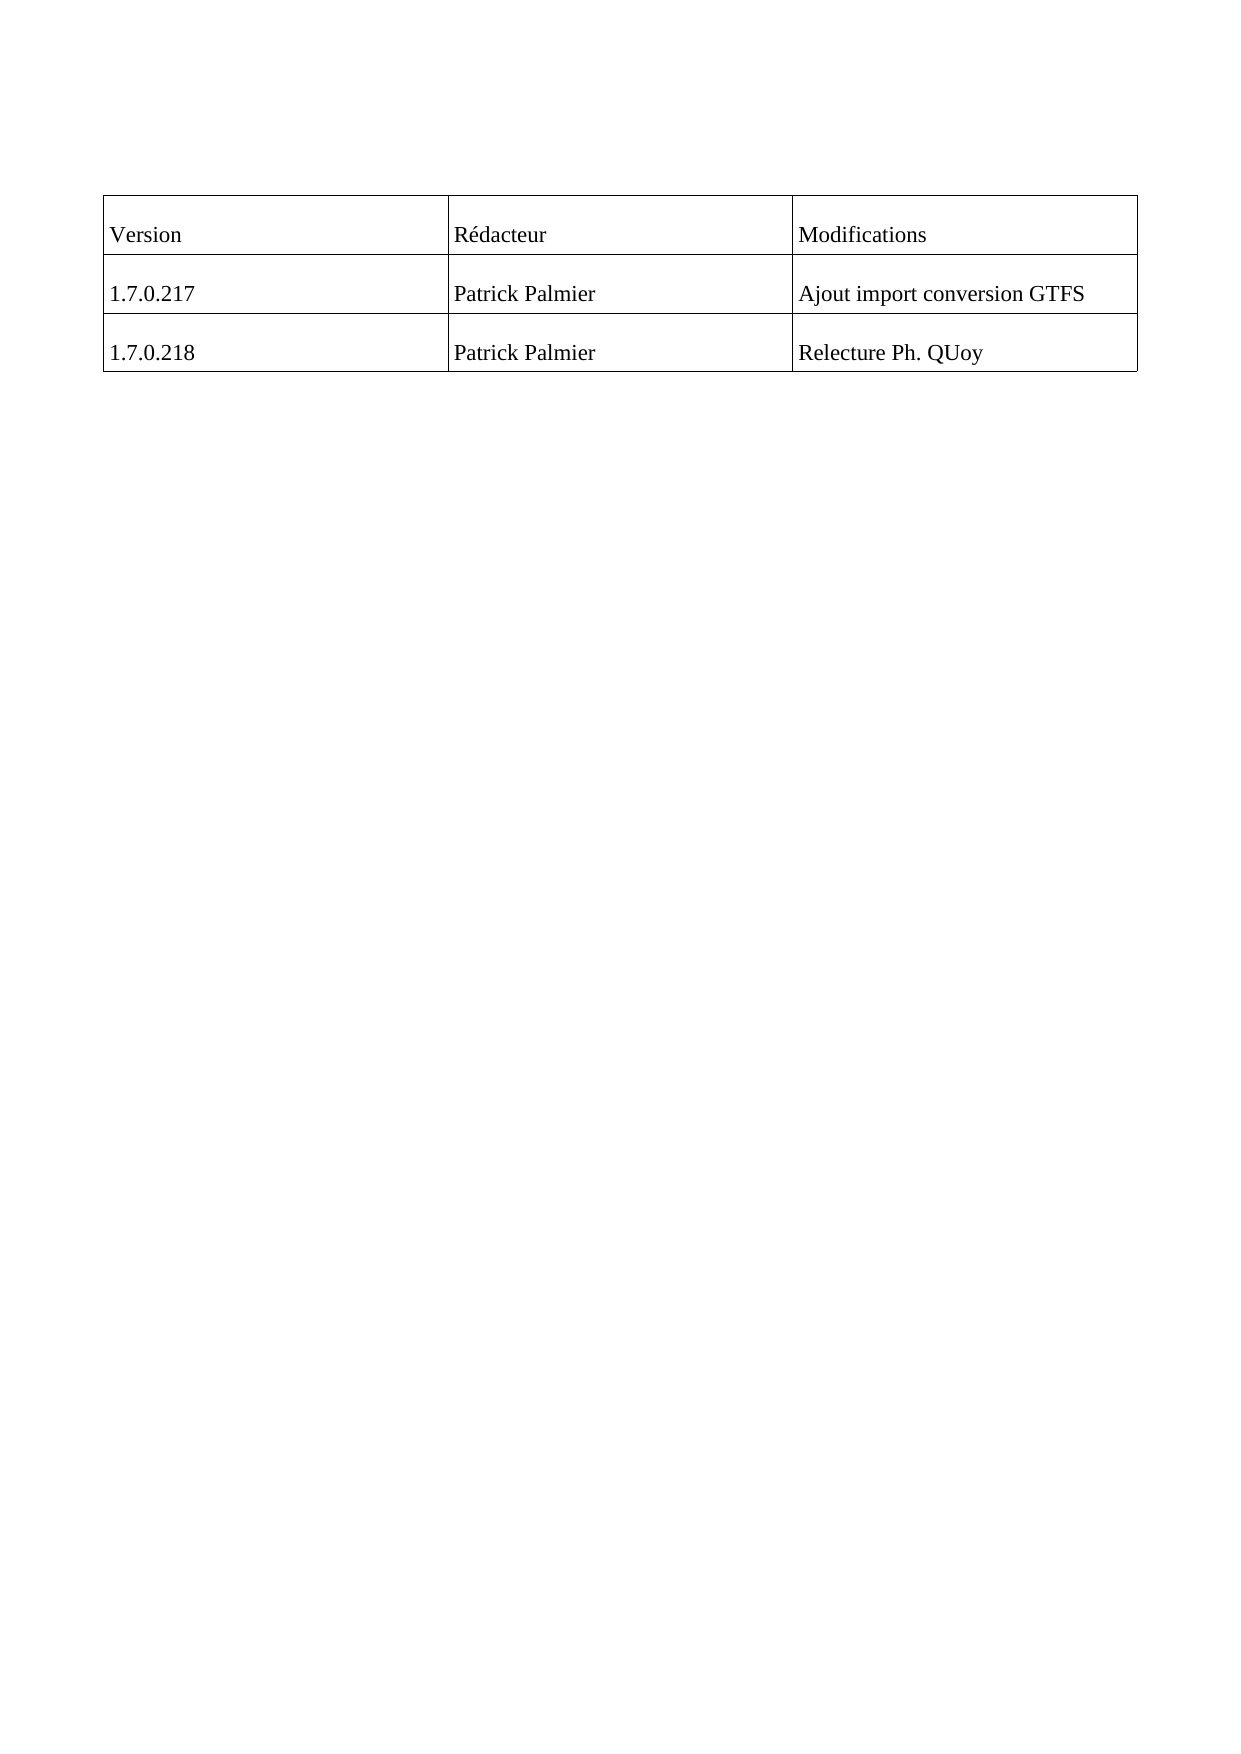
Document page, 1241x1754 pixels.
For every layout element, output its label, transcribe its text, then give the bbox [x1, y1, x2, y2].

table_cell Patrick Palmier [449, 255, 792, 312]
table_cell Ajout import conversion GTFS [793, 255, 1137, 312]
table_cell Relecture Ph. QUoy [793, 314, 1137, 371]
table_header Version [104, 196, 448, 254]
table_cell Patrick Palmier [449, 314, 792, 371]
table_cell 1.7.0.217 [104, 255, 448, 312]
table_header Rédacteur [449, 196, 792, 254]
table_cell 1.7.0.218 [104, 314, 448, 371]
table_header Modifications [793, 196, 1137, 254]
